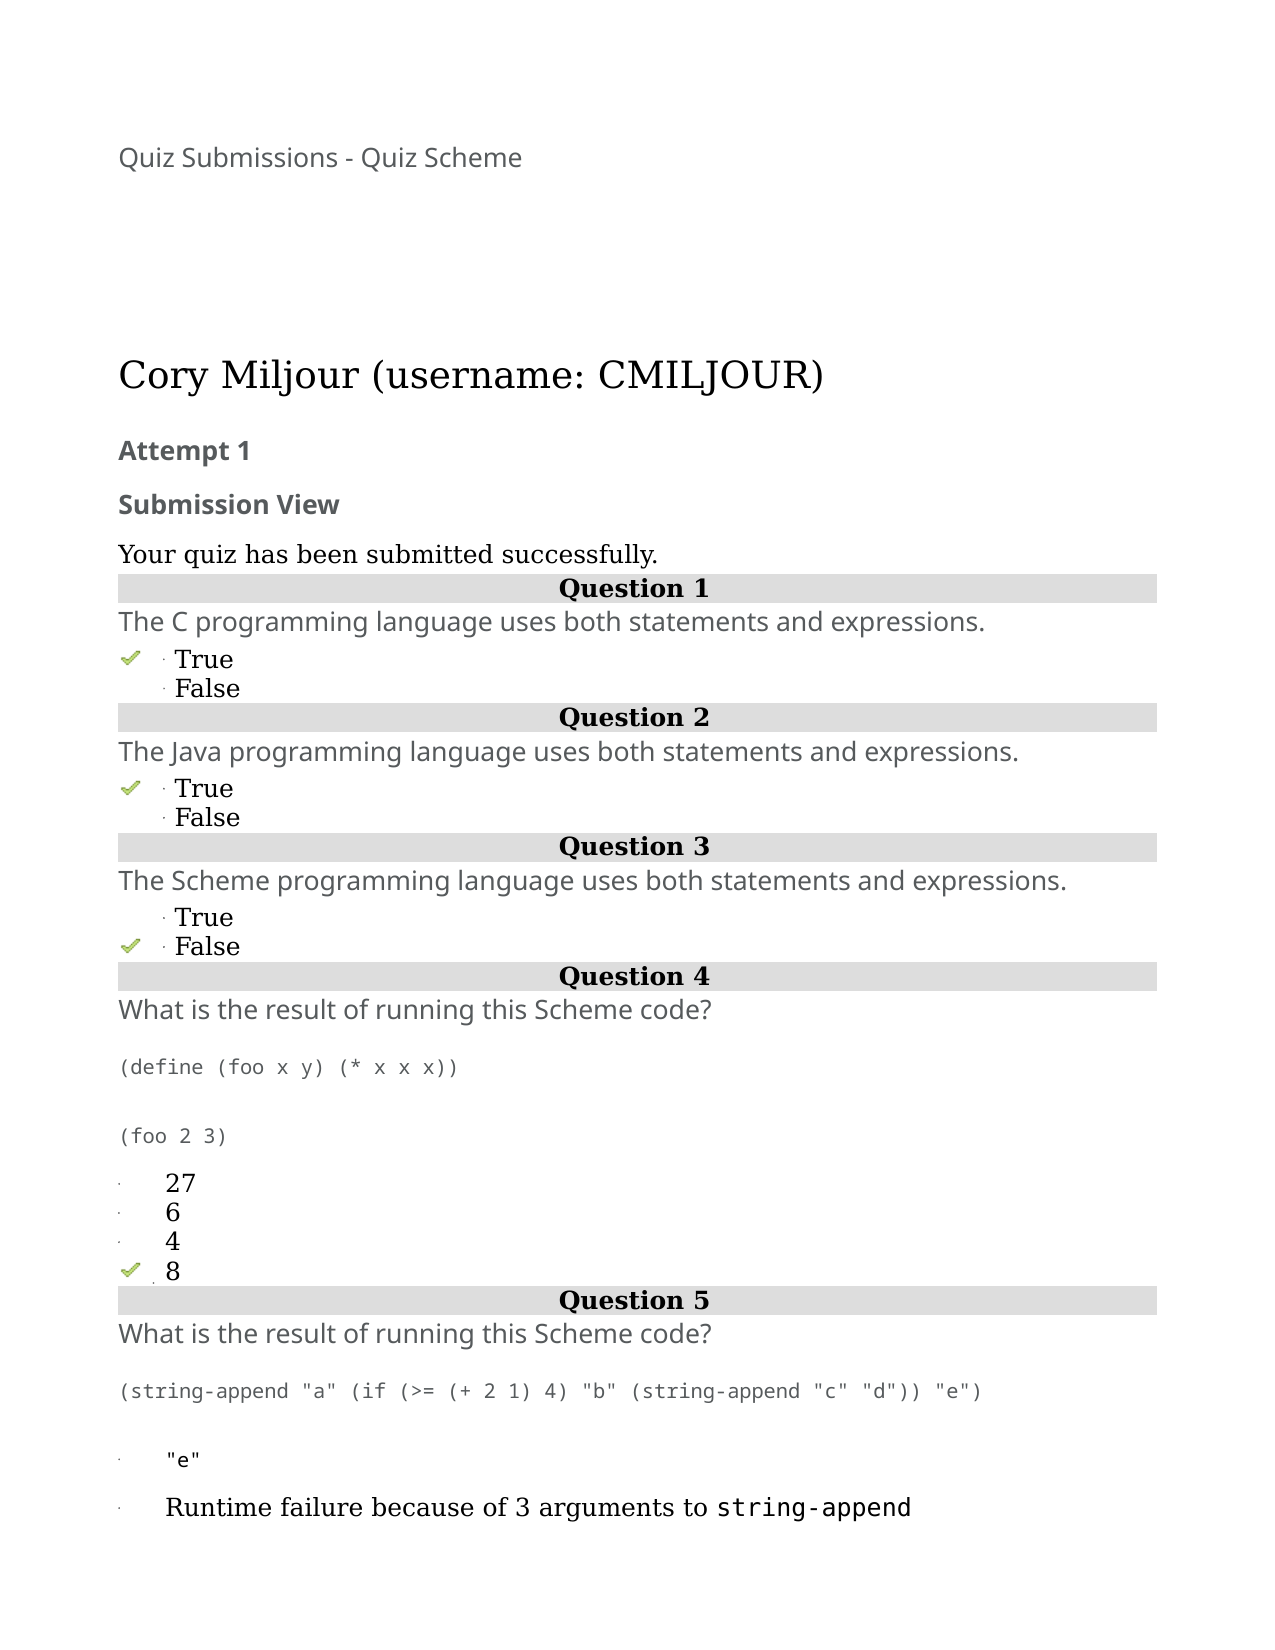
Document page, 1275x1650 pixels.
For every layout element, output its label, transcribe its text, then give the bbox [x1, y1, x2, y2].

table_header [118, 1169, 165, 1198]
table_cell False [174, 803, 256, 832]
subtitle Attempt 1 [118, 432, 1147, 468]
subtitle Submission View [118, 486, 1147, 522]
text The Scheme programming language uses both statements and expressions. [118, 862, 1157, 898]
table_cell 4 [165, 1228, 212, 1257]
table_cell 6 [165, 1199, 212, 1228]
text The C programming language uses both statements and expressions. [118, 603, 1157, 639]
table_header Question 1 [559, 574, 716, 603]
picture [118, 646, 144, 672]
table_header [118, 903, 163, 932]
text (foo 2 3) [118, 1121, 1157, 1149]
text Your quiz has been submitted successfully. [118, 540, 1157, 569]
subtitle Quiz Submissions - Quiz Scheme [118, 139, 1157, 175]
text (define (foo x y) (* x x x)) [118, 1053, 1157, 1081]
picture [118, 1258, 144, 1284]
subtitle Cory Miljour (username: CMILJOUR) [118, 353, 1147, 397]
table_cell [163, 674, 174, 703]
table_header [118, 1425, 165, 1493]
table_header True [174, 645, 256, 674]
table_header [163, 774, 174, 803]
table_cell Runtime failure because of 3 arguments to string-append [165, 1494, 925, 1523]
table_cell False [174, 674, 256, 703]
text What is the result of running this Scheme code? [118, 1315, 1157, 1351]
table_cell [118, 1257, 165, 1286]
picture [118, 776, 144, 802]
table_header Question 2 [559, 703, 716, 732]
table_header Question 5 [559, 1286, 716, 1315]
table_cell [118, 1199, 165, 1228]
table_cell [163, 933, 174, 962]
table_cell False [174, 933, 256, 962]
table_cell [163, 803, 174, 832]
table_cell [118, 933, 163, 962]
table_header [163, 645, 174, 674]
table_header 27 [165, 1169, 212, 1198]
table_header [118, 774, 163, 803]
table_cell [118, 1228, 165, 1257]
picture [118, 934, 144, 960]
table_header [163, 903, 174, 932]
text (string-append "a" (if (>= (+ 2 1) 4) "b" (string-append "c" "d")) "e") [118, 1377, 1157, 1405]
table_header "e" [165, 1425, 925, 1493]
table_header True [174, 774, 256, 803]
table_header True [174, 903, 256, 932]
table_header Question 4 [559, 962, 716, 991]
table_cell [118, 674, 163, 703]
text What is the result of running this Scheme code? [118, 991, 1157, 1027]
table_cell [118, 1494, 165, 1523]
table_header Question 3 [559, 833, 716, 862]
text The Java programming language uses both statements and expressions. [118, 732, 1157, 769]
table_cell [118, 803, 163, 832]
table_cell 8 [165, 1257, 212, 1286]
table_header [118, 645, 163, 674]
